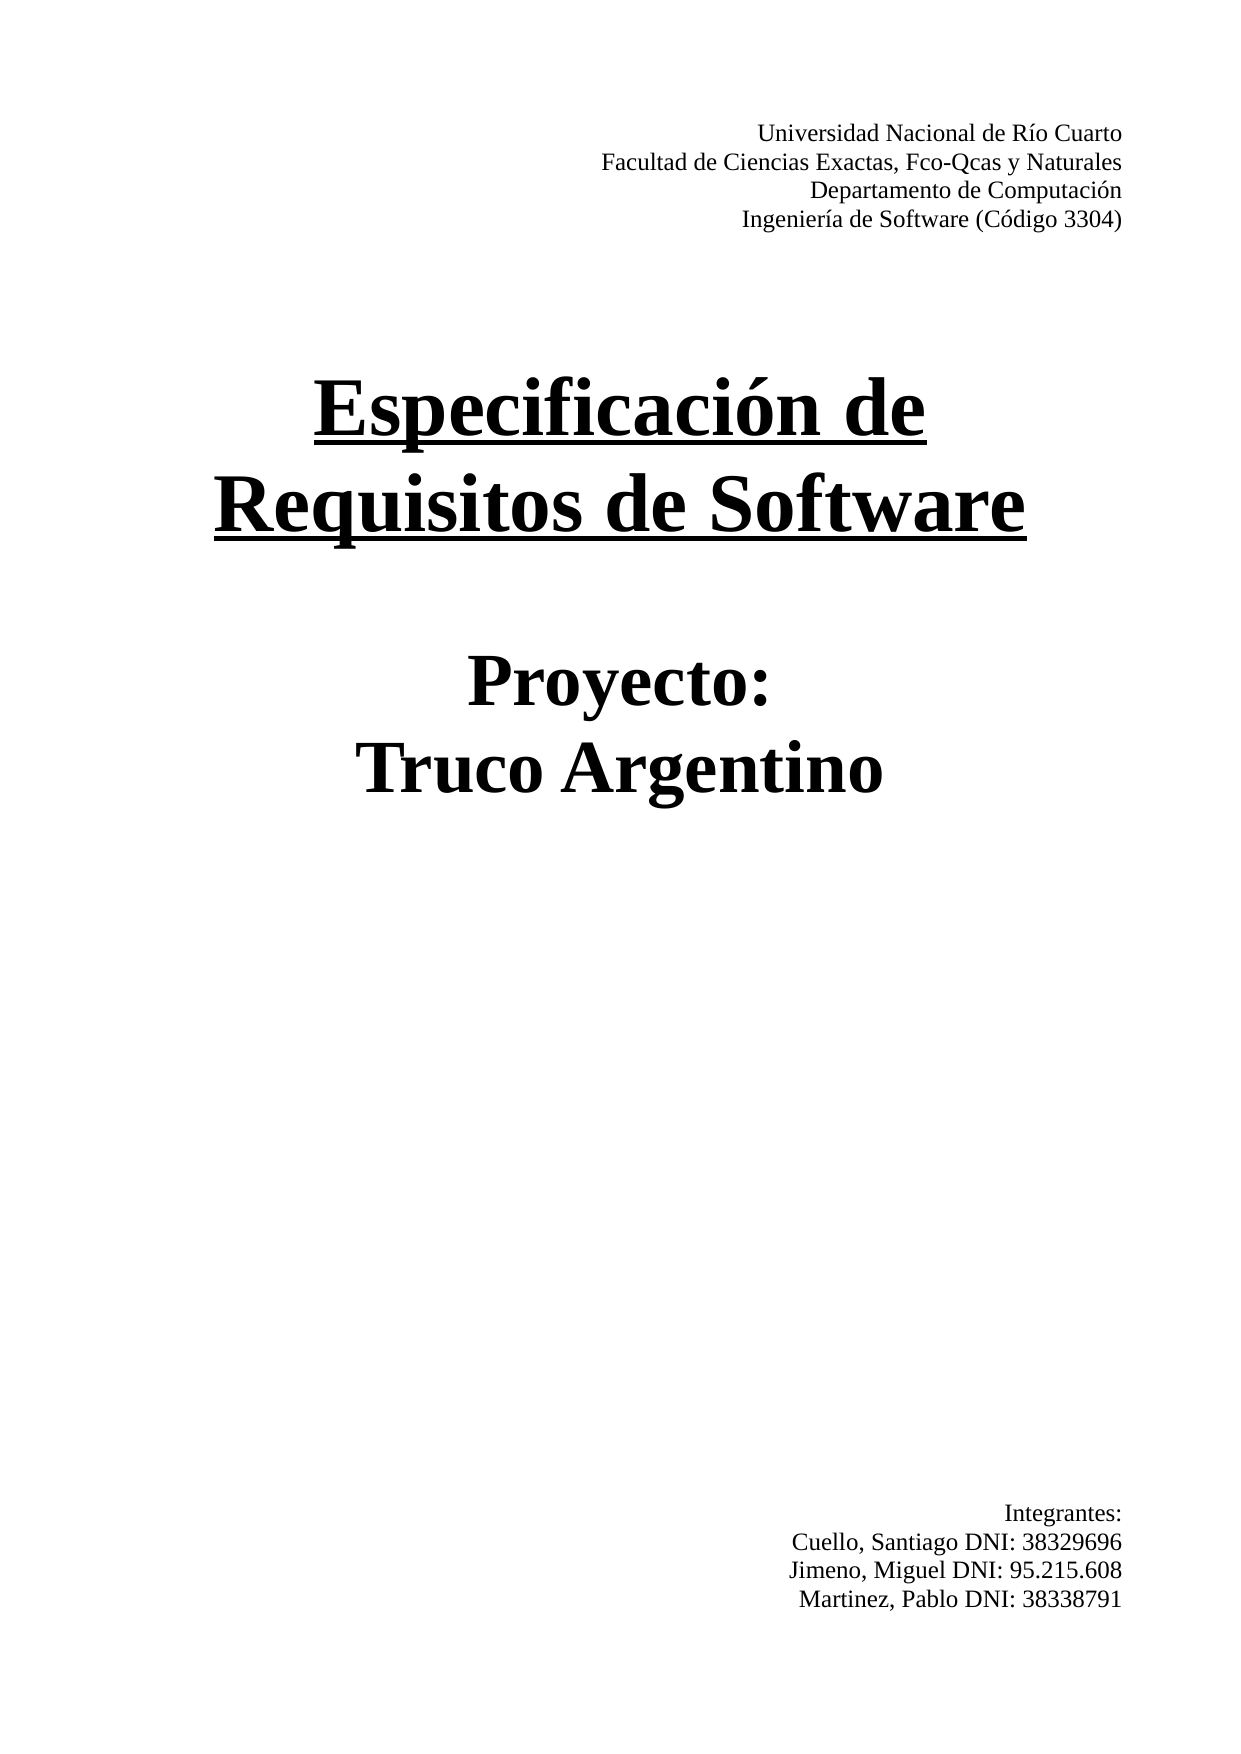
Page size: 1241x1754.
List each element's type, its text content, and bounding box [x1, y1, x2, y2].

text Cuello, Santiago DNI: 38329696 [118, 1527, 1122, 1556]
text Universidad Nacional de Río Cuarto [118, 118, 1122, 147]
text Truco Argentino [118, 722, 1122, 808]
text Integrantes: [118, 1498, 1122, 1527]
text Jimeno, Miguel DNI: 95.215.608 [118, 1556, 1122, 1584]
text Ingeniería de Software (Código 3304) [118, 204, 1122, 233]
text Martinez, Pablo DNI: 38338791 [118, 1584, 1122, 1613]
text Especificación de [118, 358, 1122, 453]
text Requisitos de Software [118, 453, 1122, 549]
text Facultad de Ciencias Exactas, Fco-Qcas y Naturales [118, 147, 1122, 176]
text Proyecto: [118, 636, 1122, 722]
text Departamento de Computación [118, 176, 1122, 204]
